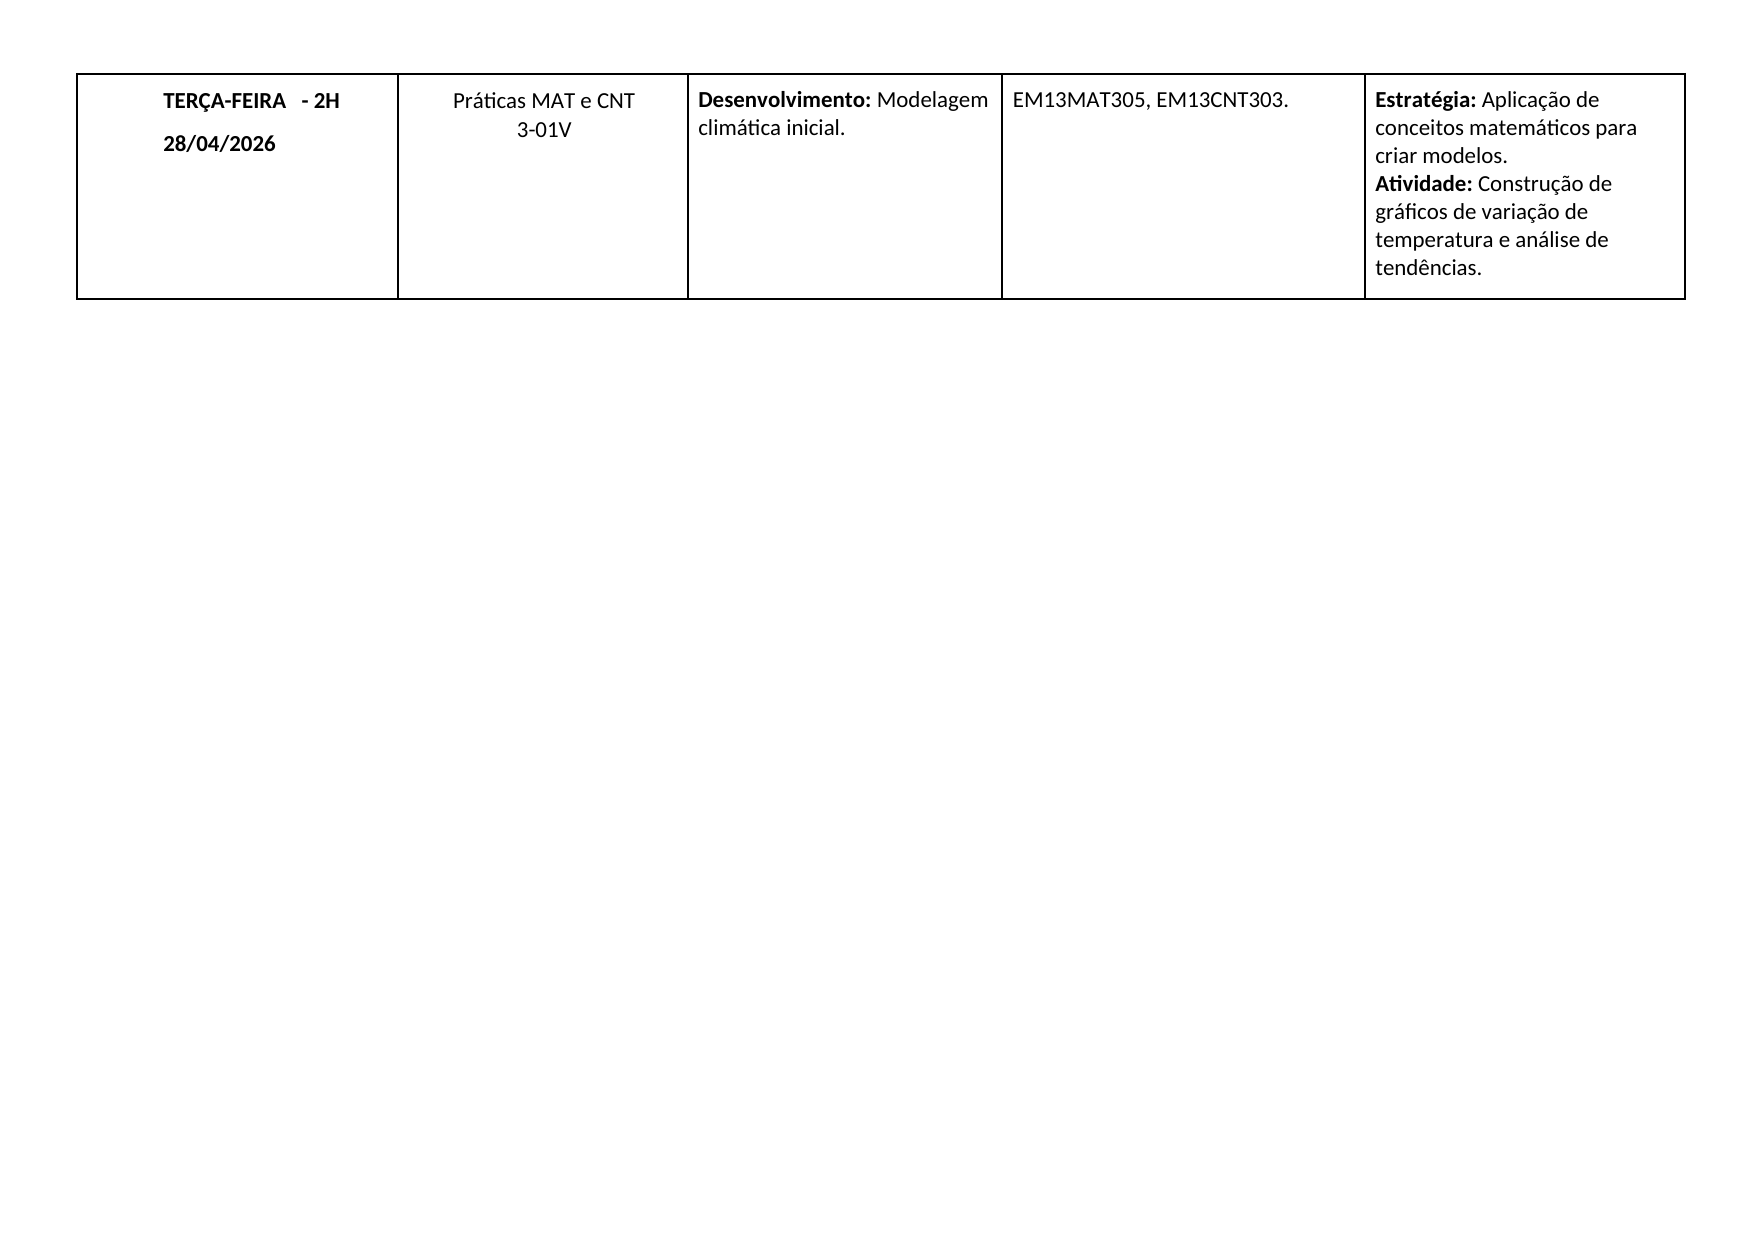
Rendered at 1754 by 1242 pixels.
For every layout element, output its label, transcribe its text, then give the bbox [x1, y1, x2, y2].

table_cell Desenvolvimento: Modelagem climática inicial. [689, 75, 1001, 298]
table_cell Práticas MAT e CNT 3-01V [399, 75, 687, 298]
table_cell TERÇA-FEIRA - 2H 28/04/2026 [78, 75, 397, 298]
table_cell EM13MAT305, EM13CNT303. [1003, 75, 1364, 298]
table_cell Estratégia: Aplicação de conceitos matemáticos para criar modelos. Atividade: Construção de gráficos de variação de temperatura e análise de tendências. [1366, 75, 1684, 298]
